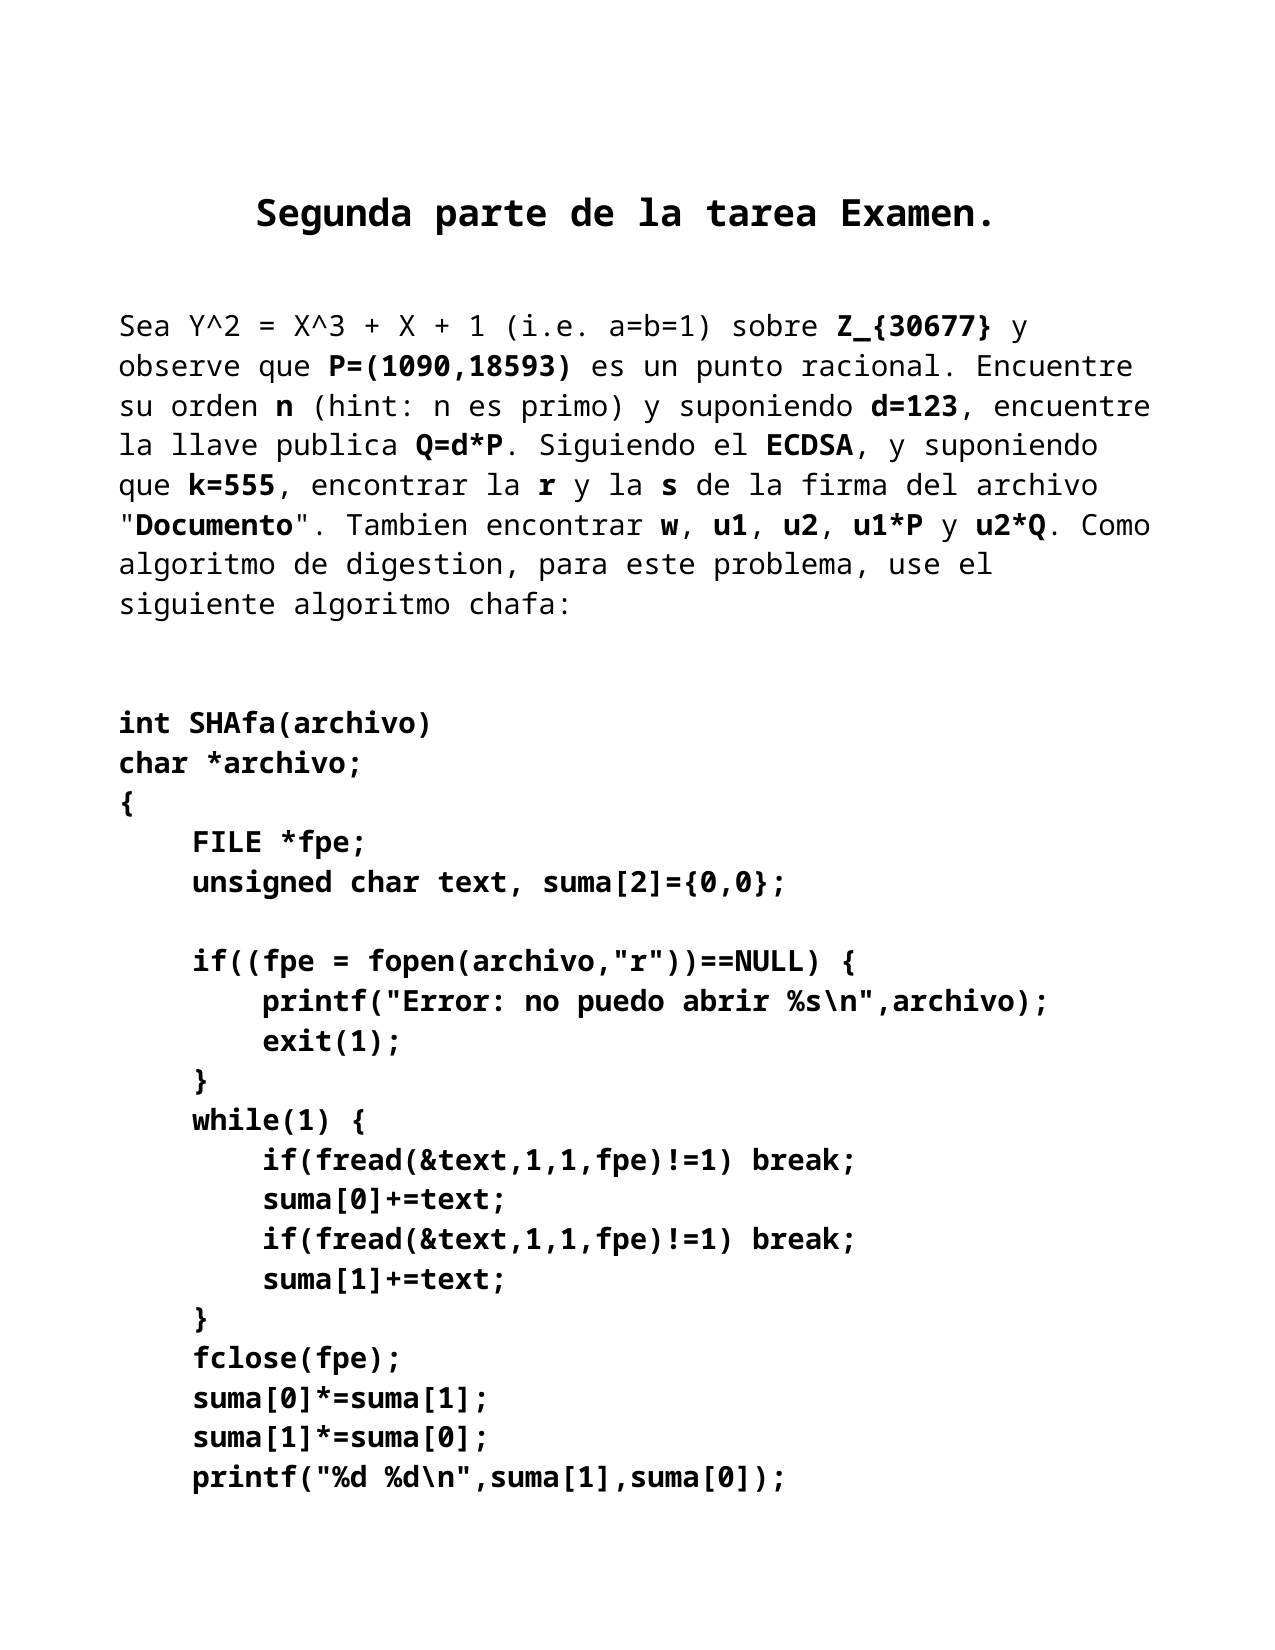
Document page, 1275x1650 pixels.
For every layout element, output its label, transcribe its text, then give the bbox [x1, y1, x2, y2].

text if(fread(&text,1,1,fpe)!=1) break; [118, 1218, 1157, 1258]
text suma[1]*=suma[0]; [118, 1417, 1157, 1456]
text exit(1); [118, 1020, 1157, 1059]
text char *archivo; [118, 742, 1157, 782]
text unsigned char text, suma[2]={0,0}; [118, 861, 1157, 901]
text { [118, 782, 1157, 821]
text Segunda parte de la tarea Examen. [118, 186, 1157, 237]
text } [118, 1059, 1157, 1099]
text } [118, 1298, 1157, 1337]
text int SHAfa(archivo) [118, 702, 1157, 742]
text fclose(fpe); [118, 1337, 1157, 1377]
text suma[0]+=text; [118, 1178, 1157, 1218]
text suma[0]*=suma[1]; [118, 1377, 1157, 1417]
text FILE *fpe; [118, 821, 1157, 861]
text if((fpe = fopen(archivo,"r"))==NULL) { [118, 940, 1157, 980]
text Sea Y^2 = X^3 + X + 1 (i.e. a=b=1) sobre Z_{30677} y observe que P=(1090,18593) es un punto racional. Encuentre su orden n (hint: n es primo) y suponiendo d=123, encuentre la llave publica Q=d*P. Siguiendo el ECDSA, y suponiendo que k=555, encontrar la r y la s de la firma del archivo "Documento". Tambien encontrar w, u1, u2, u1*P y u2*Q. Como algoritmo de digestion, para este problema, use el siguiente algoritmo chafa: [118, 305, 1160, 623]
text suma[1]+=text; [118, 1258, 1157, 1298]
text printf("Error: no puedo abrir %s\n",archivo); [118, 980, 1157, 1020]
text while(1) { [118, 1099, 1157, 1139]
text if(fread(&text,1,1,fpe)!=1) break; [118, 1139, 1157, 1178]
text printf("%d %d\n",suma[1],suma[0]); [118, 1456, 1157, 1496]
